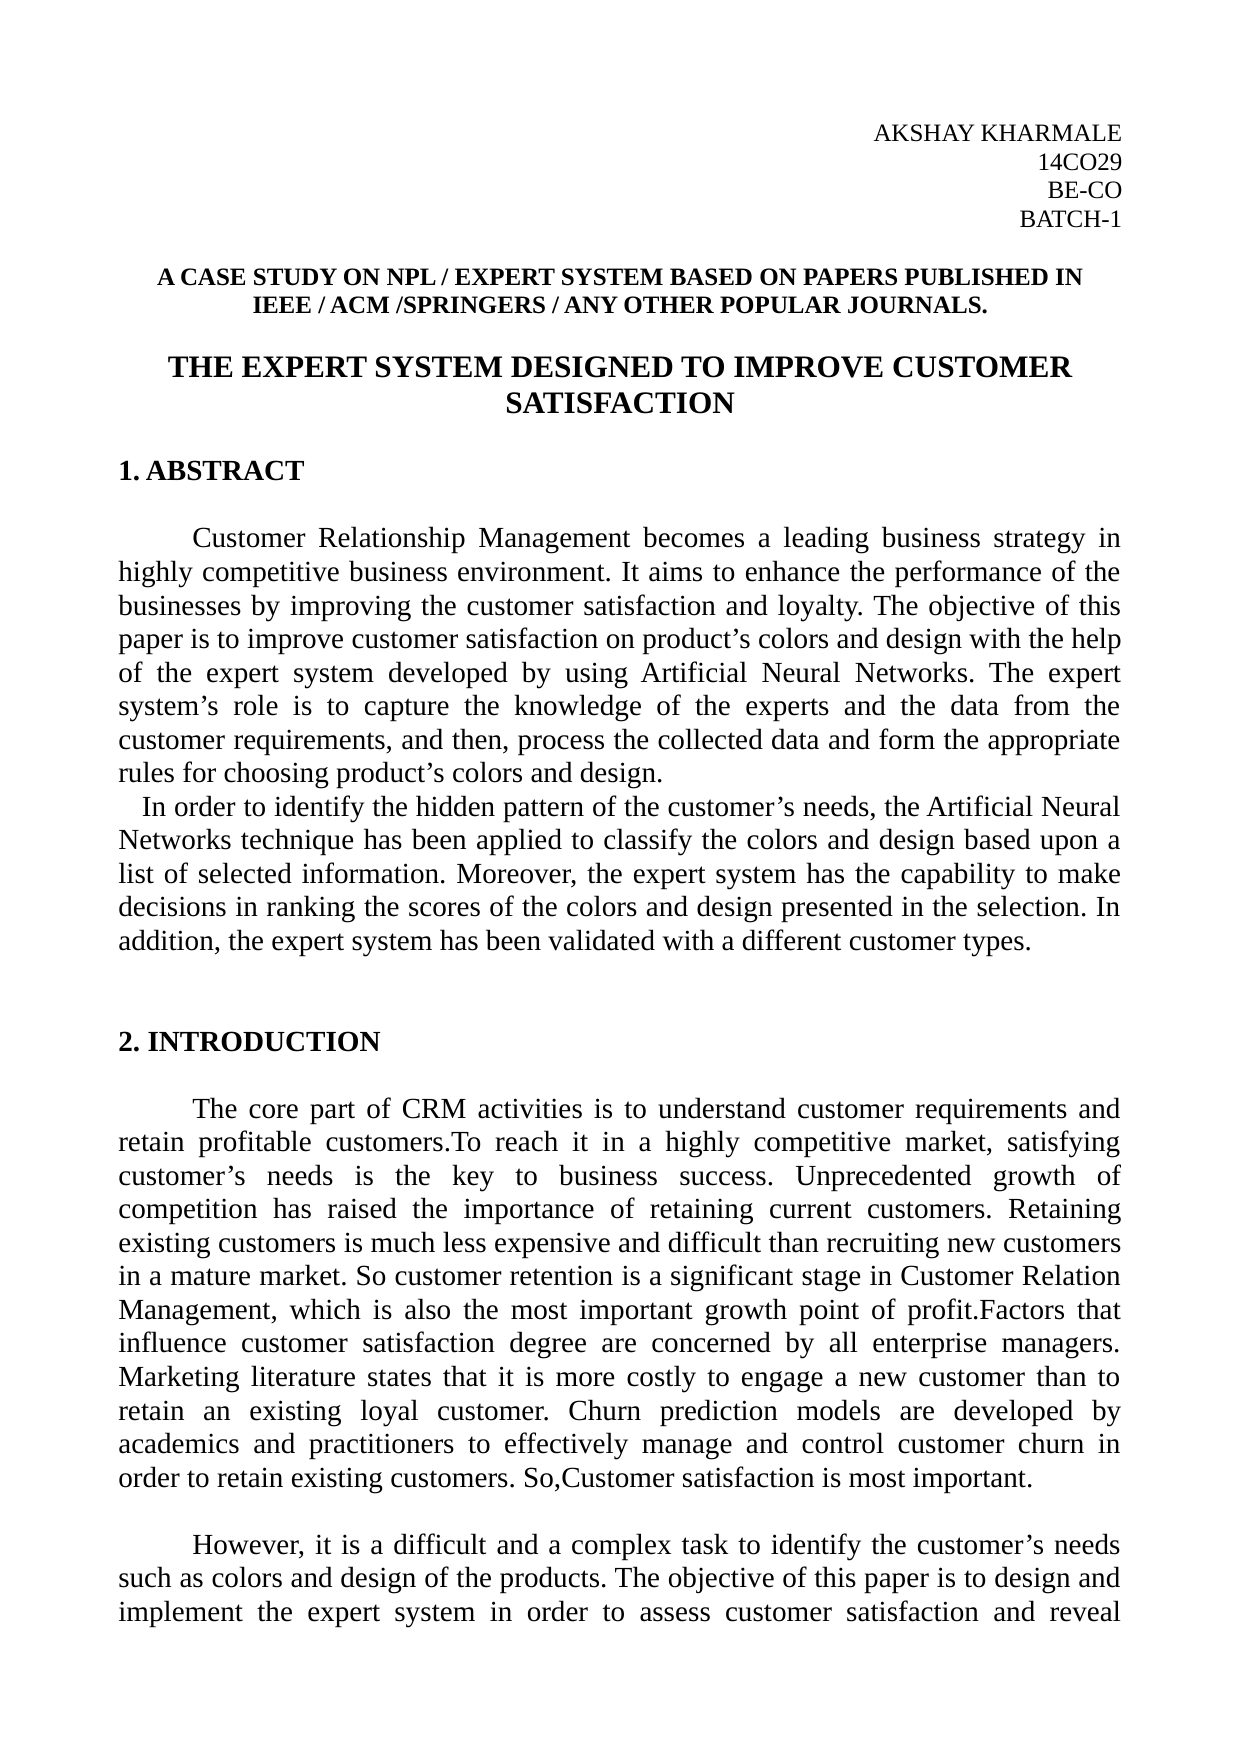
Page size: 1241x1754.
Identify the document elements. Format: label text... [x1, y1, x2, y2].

text In order to identify the hidden pattern of the customer’s needs, the Artificial Neural Networks technique has been applied to classify the colors and design based upon a list of selected information. Moreover, the expert system has the capability to make decisions in ranking the scores of the colors and design presented in the selection. In addition, the expert system has been validated with a different customer types. [118, 789, 1122, 957]
text BATCH-1 [118, 204, 1122, 233]
text 1. ABSTRACT [118, 453, 1122, 487]
text Customer Relationship Management becomes a leading business strategy in highly competitive business environment. It aims to enhance the performance of the businesses by improving the customer satisfaction and loyalty. The objective of this paper is to improve customer satisfaction on product’s colors and design with the help of the expert system developed by using Artificial Neural Networks. The expert system’s role is to capture the knowledge of the experts and the data from the customer requirements, and then, process the collected data and form the appropriate rules for choosing product’s colors and design. [118, 521, 1122, 789]
text However, it is a difficult and a complex task to identify the customer’s needs such as colors and design of the products. The objective of this paper is to design and implement the expert system in order to assess customer satisfaction and reveal [118, 1527, 1122, 1627]
text AKSHAY KHARMALE [118, 118, 1122, 147]
text A CASE STUDY ON NPL / EXPERT SYSTEM BASED ON PAPERS PUBLISHED IN IEEE / ACM /SPRINGERS / ANY OTHER POPULAR JOURNALS. [118, 262, 1122, 319]
text THE EXPERT SYSTEM DESIGNED TO IMPROVE CUSTOMER SATISFACTION [118, 348, 1122, 420]
text 2. INTRODUCTION [118, 1024, 1122, 1057]
text The core part of CRM activities is to understand customer requirements and retain profitable customers.To reach it in a highly competitive market, satisfying customer’s needs is the key to business success. Unprecedented growth of competition has raised the importance of retaining current customers. Retaining existing customers is much less expensive and difficult than recruiting new customers in a mature market. So customer retention is a significant stage in Customer Relation Management, which is also the most important growth point of profit.Factors that influence customer satisfaction degree are concerned by all enterprise managers. Marketing literature states that it is more costly to engage a new customer than to retain an existing loyal customer. Churn prediction models are developed by academics and practitioners to effectively manage and control customer churn in order to retain existing customers. So,Customer satisfaction is most important. [118, 1091, 1122, 1493]
text BE-CO [118, 176, 1122, 204]
text 14CO29 [118, 147, 1122, 176]
